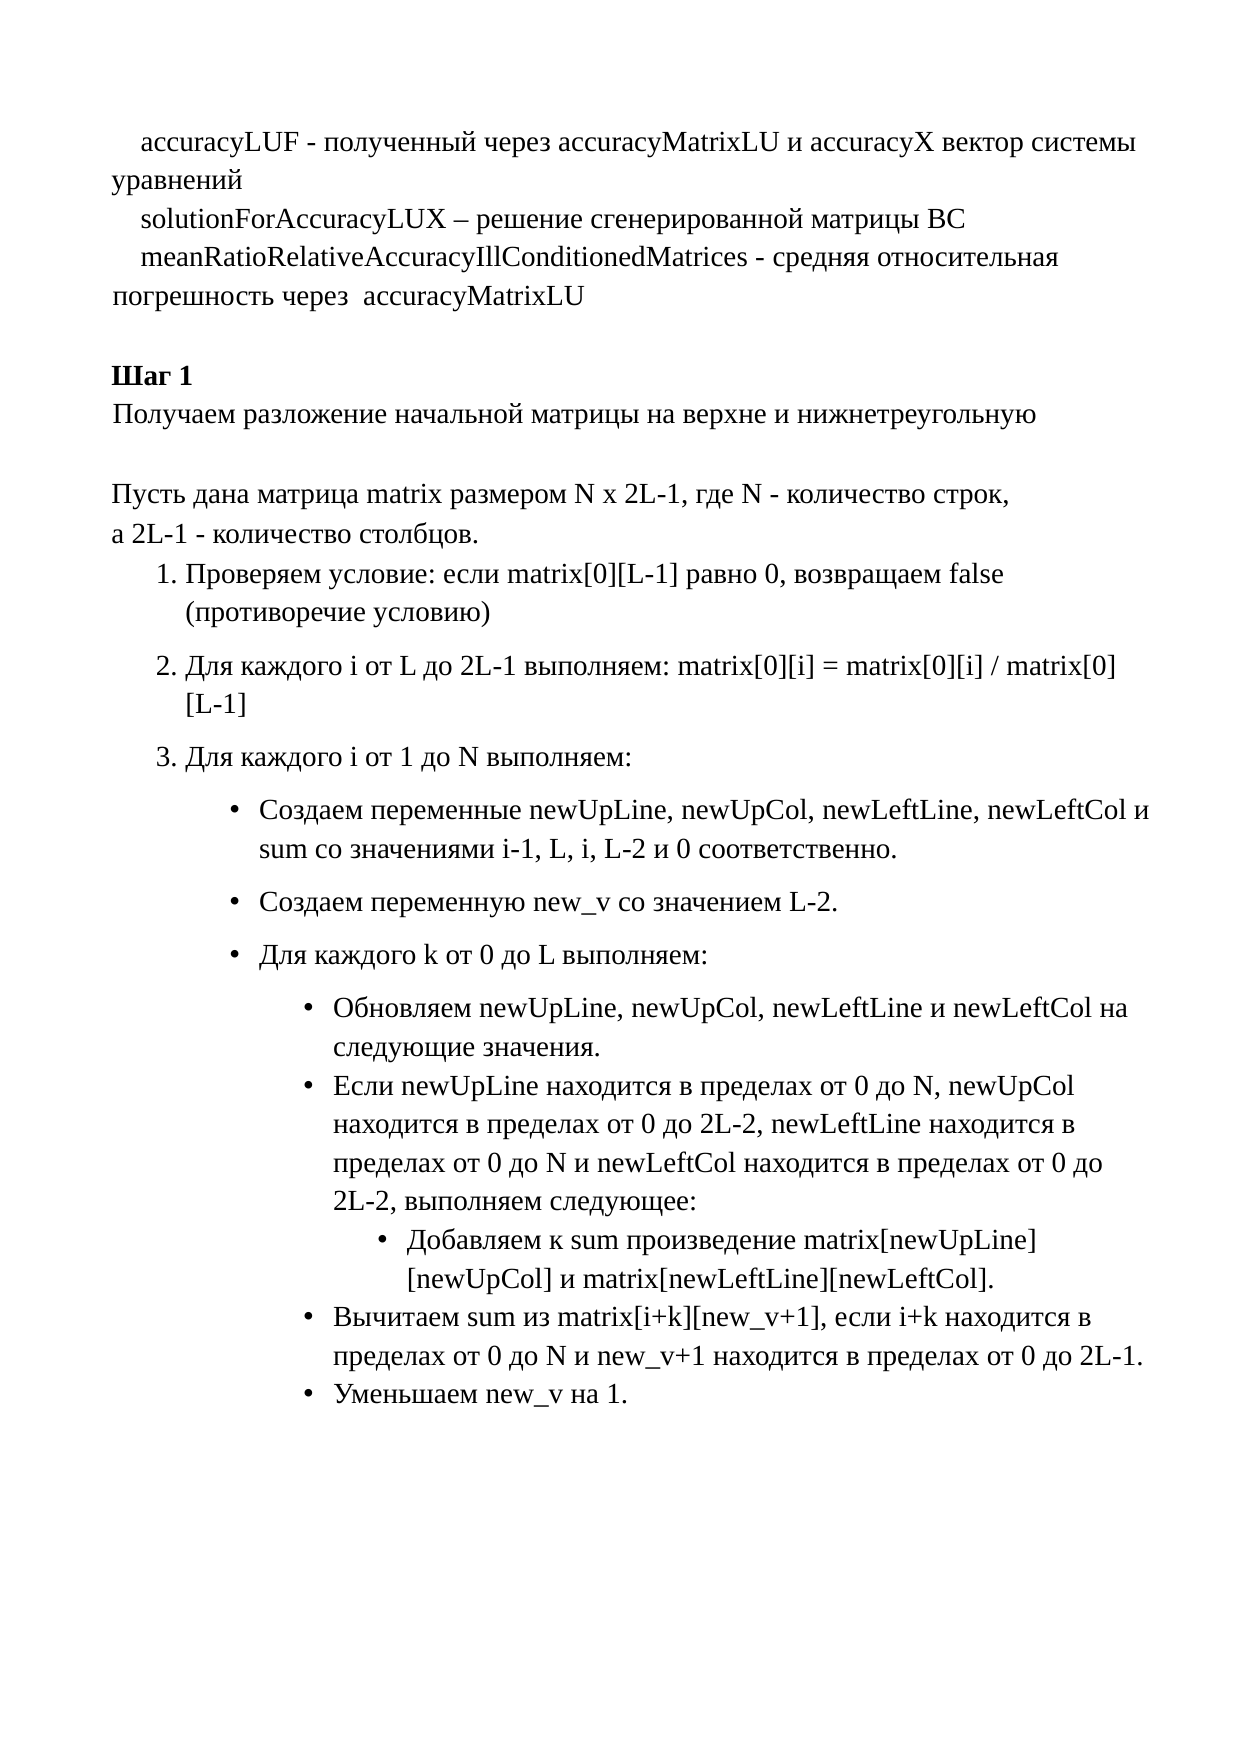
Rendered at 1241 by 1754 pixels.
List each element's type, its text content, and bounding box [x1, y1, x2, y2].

text accuracyLUF - полученный через accuracyMatrixLU и accuracyX вектор системы уравнений [111, 124, 1151, 196]
list Для каждого i от 1 до N выполняем: [156, 739, 1151, 773]
text Пусть дана матрица matrix размером N x 2L-1, где N - количество строк, [111, 476, 1105, 510]
list Создаем переменную new_v со значением L-2. [229, 884, 1151, 918]
text meanRatioRelativeAccuracyIllConditionedMatrices - средняя относительная погрешность через accuracyMatrixLU [111, 239, 1105, 312]
list Уменьшаем new_v на 1. [303, 1376, 1151, 1410]
text solutionForAccuracyLUX – решение сгенерированной матрицы BC [111, 201, 1151, 234]
list Проверяем условие: если matrix[0][L-1] равно 0, возвращаем false (противоречие условию) [156, 556, 1151, 628]
list Обновляем newUpLine, newUpCol, newLeftLine и newLeftCol на следующие значения. [303, 991, 1151, 1063]
text Шаг 1 Получаем разложение начальной матрицы на верхне и нижнетреугольную [111, 358, 1105, 430]
list Для каждого i от L до 2L-1 выполняем: matrix[0][i] = matrix[0][i] / matrix[0][L-1] [156, 648, 1151, 720]
text а 2L-1 - количество столбцов. [111, 516, 1105, 549]
list Создаем переменные newUpLine, newUpCol, newLeftLine, newLeftCol и sum со значениями i-1, L, i, L-2 и 0 соответственно. [229, 792, 1151, 864]
list Для каждого k от 0 до L выполняем: [229, 937, 1151, 971]
list Добавляем к sum произведение matrix[newUpLine][newUpCol] и matrix[newLeftLine][newLeftCol]. [377, 1222, 1151, 1294]
list Если newUpLine находится в пределах от 0 до N, newUpCol находится в пределах от 0 до 2L-2, newLeftLine находится в пределах от 0 до N и newLeftCol находится в пределах от 0 до 2L-2, выполняем следующее: [303, 1068, 1151, 1217]
list Вычитаем sum из matrix[i+k][new_v+1], если i+k находится в пределах от 0 до N и new_v+1 находится в пределах от 0 до 2L-1. [303, 1299, 1151, 1371]
